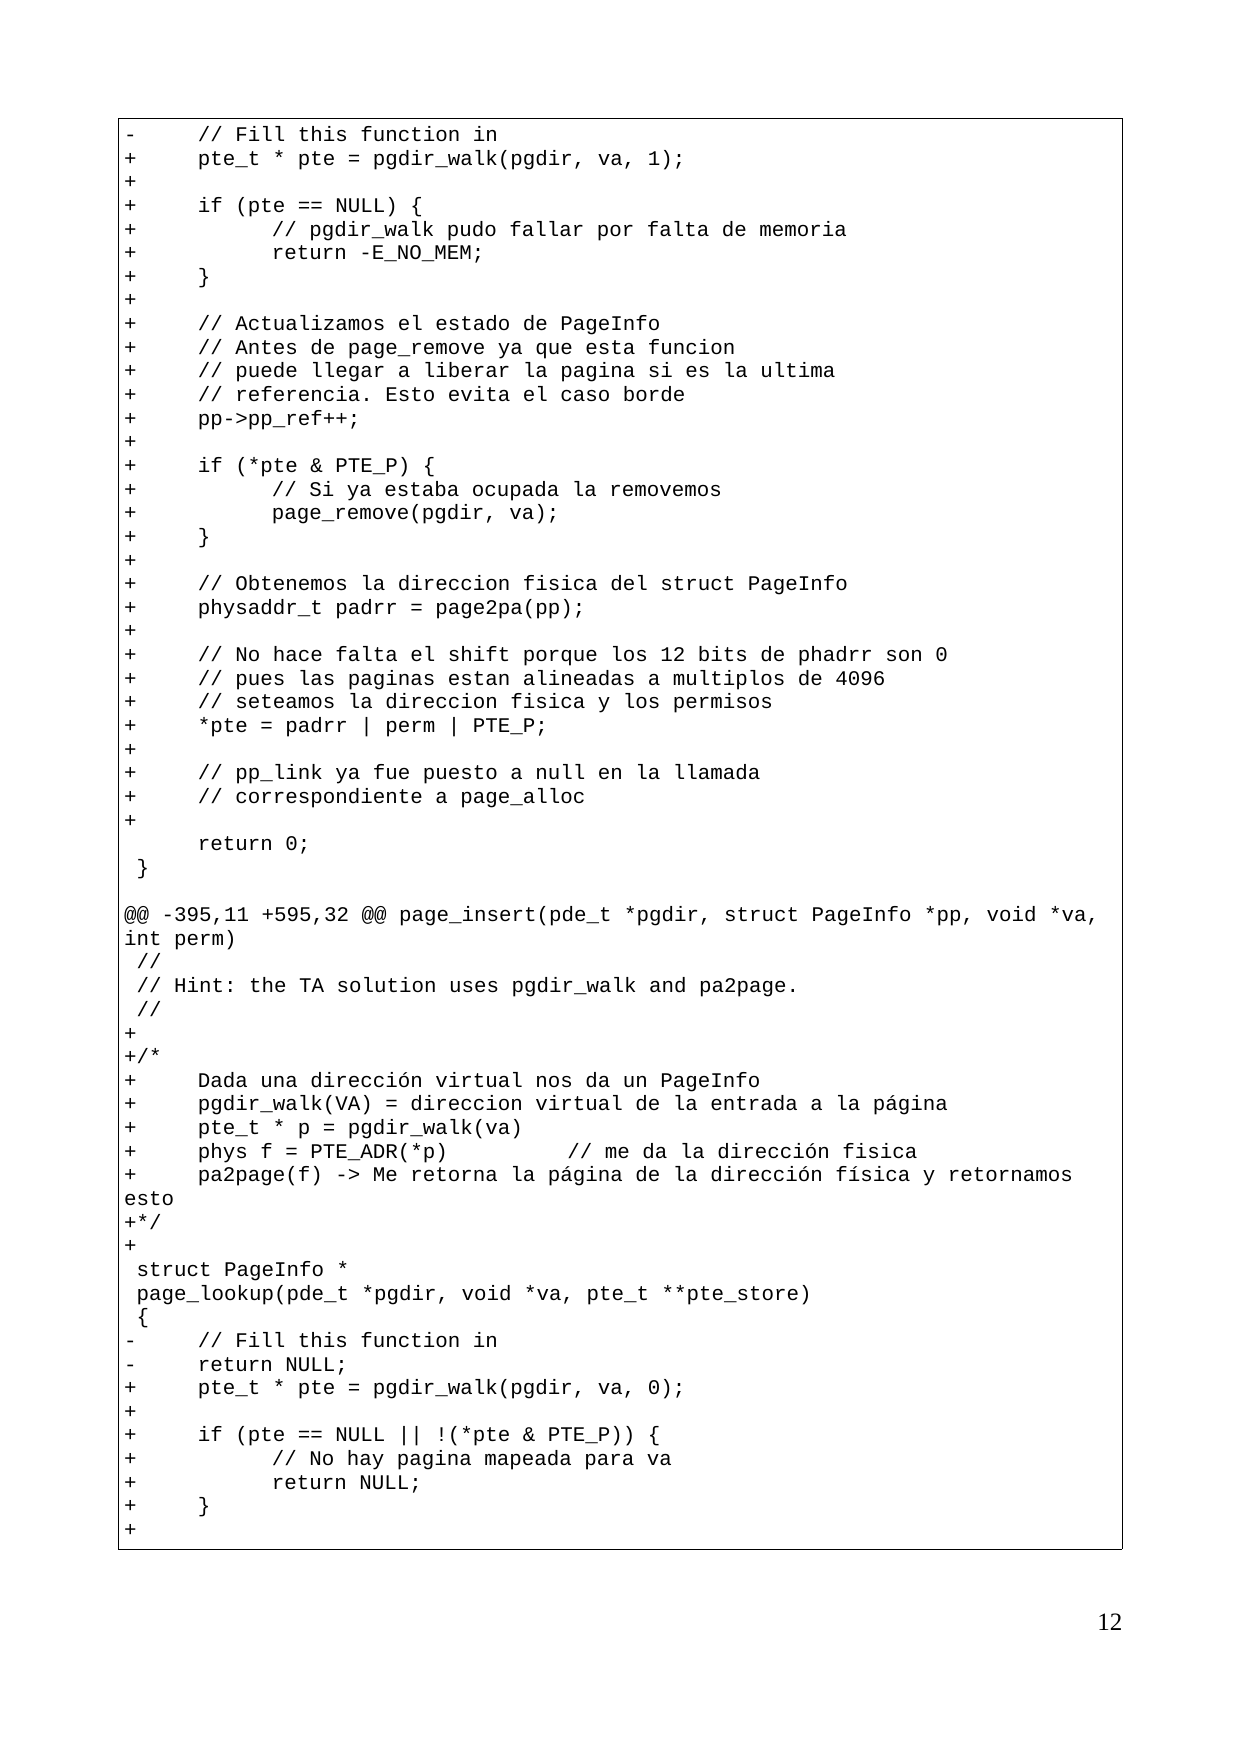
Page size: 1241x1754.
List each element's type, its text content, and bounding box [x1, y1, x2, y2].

table_header diff --git a/kern/entry.S b/kern/entry.S index 6c58826..025b11f 100644 --- a/kern/entry.S +++ b/kern/entry.S @@ -57,6 +57,13 @@ entry: # is defined in entrypgdir.c. movl $(RELOC(entry_pgdir)), %eax movl %eax, %cr3 + + # Configuro el registro cr4 + # para large pages + movl %cr4, %eax + orl $(CR4_PSE), %eax + movl %eax, %cr4 + # Turn on paging. movl %cr0, %eax orl $(CR0_PE|CR0_PG|CR0_WP), %eax diff --git a/kern/entrypgdir.c b/kern/entrypgdir.c index 4f324d1..3c8d81c 100644 --- a/kern/entrypgdir.c +++ b/kern/entrypgdir.c @@ -21,14 +21,15 @@ __attribute__((__aligned__(PGSIZE))) pde_t entry_pgdir[NPDENTRIES] = { // Map VA's [0, 4MB) to PA's [0, 4MB) [0] - = ((uintptr_t)entry_pgtable - KERNBASE) + PTE_P, + = (0) + PTE_P + PTE_PS, // Map VA's [KERNBASE, KERNBASE+4MB) to PA's [0, 4MB) [KERNBASE>>PDXSHIFT] - = ((uintptr_t)entry_pgtable - KERNBASE) + PTE_P + PTE_W + = (0) + PTE_P + PTE_W + PTE_PS }; // Entry 0 of the page table maps to physical page 0, entry 1 to // physical page 1, etc. +#if 0 __attribute__((__aligned__(PGSIZE))) pte_t entry_pgtable[NPTENTRIES] = { 0x000000 | PTE_P | PTE_W, @@ -1056,4 +1057,4 @@ pte_t entry_pgtable[NPTENTRIES] = { 0x3fe000 | PTE_P | PTE_W, 0x3ff000 | PTE_P | PTE_W, }; - +#endif diff --git a/kern/pmap.c b/kern/pmap.c index 88608e7..b215169 100644 --- a/kern/pmap.c +++ b/kern/pmap.c @@ -106,7 +106,20 @@ boot_alloc(uint32_t n) // // LAB 2: Your code here. - return NULL; + // Están mapeados menos de 4 MB + // por lo que no podemos pedir + // más memoria que eso + if ((uintptr_t)ROUNDUP(nextfree + n, PGSIZE) > (KERNBASE + (4 << 20))) { + panic("boot_alloc: out of memory"); + } + + result = nextfree; + + if (n > 0) { + nextfree = ROUNDUP(nextfree + n, PGSIZE); + } + + return result; } // Set up a two-level page table: @@ -127,9 +140,6 @@ mem_init(void) // Find out how much memory the machine has (npages & npages_basemem). i386_detect_memory(); - // Remove this line when you're ready to test this function. - panic("mem_init: This function is not finished\n"); - ////////////////////////////////////////////////////////////////////// // create initial page directory. kern_pgdir = (pde_t *) boot_alloc(PGSIZE); @@ -154,7 +164,9 @@ mem_init(void) // to initialize all fields of each struct PageInfo to 0. // Your code goes here: - + pages = (struct PageInfo *) boot_alloc(npages * sizeof(struct PageInfo)); + memset(pages, 0, npages * sizeof(struct PageInfo)); + ////////////////////////////////////////////////////////////////////// // Now that we've allocated the initial kernel data structures, we set // up the list of free physical pages. Once we've done so, all further @@ -165,7 +177,12 @@ mem_init(void) check_page_free_list(1); check_page_alloc(); + + // Remove this line when you're ready to test this function. + // panic("mem_init: This function is not finished\n"); + check_page(); + ////////////////////////////////////////////////////////////////////// // Now we set up virtual memory @@ -178,6 +195,13 @@ mem_init(void) // - pages itself -- kernel RW, user NONE // Your code goes here: + // Mapeo en kern_pgdir, UVPT - UPAGES direcciones virtuales a partir de UPAGES + // a direcciones físicas a partir de donde comienza el struct page info pages. + + //page_insert (pde_t *pgdir, struct PageInfo *pp, void *va, int perm) + //boot_map_region(pde_t *pgdir, uintptr_t va, size_t size, physaddr_t pa, int perm) + boot_map_region(kern_pgdir, UPAGES, ROUNDUP(npages * sizeof(struct PageInfo), PGSIZE), PADDR(pages), PTE_U | PTE_P); + ////////////////////////////////////////////////////////////////////// // Use the physical memory that 'bootstack' refers to as the kernel // stack. The kernel stack grows down from virtual address KSTACKTOP. @@ -189,6 +213,7 @@ mem_init(void) // overwrite memory. Known as a "guard page". // Permissions: kernel RW, user NONE // Your code goes here: + boot_map_region(kern_pgdir, KSTACKTOP - KSTKSIZE, KSTKSIZE, PADDR(bootstack), PTE_W | PTE_P); ////////////////////////////////////////////////////////////////////// // Map all of physical memory at KERNBASE. @@ -198,6 +223,7 @@ mem_init(void) // we just set up the mapping anyway. // Permissions: kernel RW, user NONE // Your code goes here: + boot_map_region(kern_pgdir, KERNBASE, 0xffffffff - KERNBASE + 1, 0, PTE_W | PTE_P); // Check that the initial page directory has been set up correctly. check_kern_pgdir(); @@ -239,6 +265,31 @@ mem_init(void) void page_init(void) { + // Hay paginas prohibidas y paginas libres. + // Las páginas prohibidas son todas las que ya estan ocupadas hasta este punto. + // Mas las que se indiquen en los comentarios en inglés de abajo. + // Las paginas prohibidas se ponen en 0 y en NULL + // En 0 porque si se intentan liberar tirará kernel panic + // Y en null porque no forman parte de la lista enlazada + // Entonces hay que enlazar todas las páginas menos las prohibidas + // Poniendolas en 0 (pues son libres) y enalzando los punteros + // Las ocupadas que habrá en el futuro si van a tener su valor en 1 + // Pero su puntero estará en NULL pues no formaran mas parte de la lista libre + // Hasta que sean liberadas. + + // Rocomienda dato: Que el for que viene ya hecho, poner if (condicion) continue; + // y luego las lineas originales de la funcion. Esa condicion es la que me dice + // si es una página prohibida, osea if(prohibida) + // Una manera muy facil es decir: + /* + physaddr_t addr = 0 + if (i = 1; i < npages; i++) { // i empieza en 1 para saltear la primera página + if (addr >= boot_alloc(0) || addr < io_phys_mem) { + entonces no es prohibida + } + addr += PGSIZE; + } + */ // The example code here marks all physical pages as free. // However this is not truly the case. What memory is free? // 1) Mark physical page 0 as in use. @@ -252,15 +303,21 @@ page_init(void) // Some of it is in use, some is free. Where is the kernel // in physical memory? Which pages are already in use for // page tables and other data structures? + // Aca empieza el kernel + // Estan ocupadas todas las paginas + // desde EXTPHYSMEM hasta boot_alloc(0) // // Change the code to reflect this. // NB: DO NOT actually touch the physical memory corresponding to // free pages! - size_t i; - for (i = 0; i < npages; i++) { - pages[i].pp_ref = 0; - pages[i].pp_link = page_free_list; - page_free_list = &pages[i]; + physaddr_t paddr; + for (size_t i = 1; i < npages; i++) { + paddr = i * PGSIZE; + if (paddr >= PADDR(boot_alloc(0)) || paddr < IOPHYSMEM) { // Si no es una dirección prohibida + // pages[i].pp_ref = 0; // Fue seteado con memset + pages[i].pp_link = page_free_list; + page_free_list = &pages[i]; + } } } @@ -280,7 +337,21 @@ struct PageInfo * page_alloc(int alloc_flags) { // Fill this function in - return 0; + if (page_free_list) { + struct PageInfo * page = page_free_list; + page_free_list = page->pp_link; + page->pp_link = NULL; + + if (alloc_flags & ALLOC_ZERO) { + // Seteamos a cero la pagina fisica + // no el struct PageInfo + memset(page2kva(page), 0, PGSIZE); + } + + return page; + } + + return NULL; // No free pages } // @@ -293,6 +364,16 @@ page_free(struct PageInfo *pp) // Fill this function in // Hint: You may want to panic if pp->pp_ref is nonzero or // pp->pp_link is not NULL. + if (pp->pp_link) { + panic("page_free: try to free page with pp_link set\n"); + } + + if (pp->pp_ref) { + panic("page_free: try to free page with pp_ref's\n"); + } + + pp->pp_link = page_free_list; + page_free_list = pp; } // @@ -328,11 +409,65 @@ page_decref(struct PageInfo *pp) // Hint 3: look at inc/mmu.h for useful macros that mainipulate page // table and page directory entries. // + +/* + Recibe siempre como parámetro un pde_t * que es un puntero a una tira de 1024 words de 4 bytes. + pde_t * es accesible con corchetes []. + Es una estructura que sirve de Page Directory. Cada entrada tiene 32 bits. Los 20 bits mas altos + son una dirección física donde se ubica la Page Table en particular. Los 12 bits resntes son + bits de presencia. + + De la casilla saco la dirección física, la conveierto en virtual y con eso referencio la Page Table + que quiero. + + Esta funcion es una funcion de soporte que permite llegar a la página que interesa. + Hay que chequear si el bit de presencia esta a cero (en ese caso la entrada dell page + directory no tendra nada). Si esta en cero y flag de create, hay que alocar un page table y asignarselo + en esa posición con la dirección física de la page table alocada y ponerle los bits que + corresponda. + Si aloca una pagina, hay que hacer pp_ref++ a cada + + Retorna un puntero (direccion virtual) a la page table +*/ pte_t * pgdir_walk(pde_t *pgdir, const void *va, int create) { - // Fill this function in - return NULL; + // Obtengo la entrada en la PD sumando a pgdir el indice de la VA + pde_t * pde = pgdir + PDX(va); + + if ((*pde & PTE_P)) { + // Obtengo la direccion virtual del PT base register + pte_t * ptbr = KADDR(PTE_ADDR(*pde)); + + // Si ya existe retornamos el PTE correspondiente + return ptbr + PTX(va); + } else if (create) { + // Si la page table buscada no está presente y el flag de create esta activado + struct PageInfo * new_pt_page = page_alloc(ALLOC_ZERO); + + if (!new_pt_page) { + return NULL; // Fallo el page alloc porque no había mas memoria + } + + // Obtengo la direccion física de la entrada a la page table alocada + physaddr_t pt_phyaddr = page2pa(new_pt_page); + + // Escribimos la direccion fisica y los flags correspondientes + *pde = (pt_phyaddr | PTE_P | PTE_W | PTE_U); + + // Marco como referenciado la page info asociada a la pagina fisica alocada para la page table + new_pt_page->pp_ref++; + + // Obtengo la direccion virtual del PT base register + pte_t * ptbr = KADDR(PTE_ADDR(*pde)); + + // Devolvemos el puntero a PTE + return ptbr + PTX(va); + } else { + // No está presente la page table + // buscada y el flag de create está desactivado + return NULL; + } } // @@ -345,11 +480,48 @@ pgdir_walk(pde_t *pgdir, const void *va, int create) // above UTOP. As such, it should *not* change the pp_ref field on the // mapped pages. // + +// boot_map_region(kern_pgdir, UPAGES, npages, PADDR(pages), PTE_U | PTE_P); + // Hint: the TA solution uses pgdir_walk static void boot_map_region(pde_t *pgdir, uintptr_t va, size_t size, physaddr_t pa, int perm) { - // Fill this function in + #ifndef TP1_PSE + assert(va % PGSIZE == 0); + assert(pa % PGSIZE == 0); + assert(size % PGSIZE == 0); + assert(perm < (1 << PTXSHIFT)); + + for (size_t i = 0; i < size/PGSIZE; i++, va+=PGSIZE, pa+=PGSIZE) { + pte_t * pte = pgdir_walk(pgdir, (const void *) va, 1); + *pte |= pa | perm | PTE_P; + } + + #else + if (va % PTSIZE == 0 && size % PTSIZE == 0 && pa % PTSIZE == 0) { + // Es una Large Page + for (size_t i = 0; i < size/PTSIZE; i++, va += PTSIZE, pa += PTSIZE) { + // Obtengo la PDE + pde_t * pde = pgdir + PDX(va); + // Escribo la dirección física de la página larga en la PDE, + // seteando los flags perm, PTE_PS (large page) y PTE_P (present) + *pde = pa | perm | PTE_PS | PTE_P; + } + } else { + // Es una Short Page + assert(va % PGSIZE == 0); + assert(pa % PGSIZE == 0); + assert(size % PGSIZE == 0); + assert(perm < (1 << PTXSHIFT)); + + for (size_t i = 0; i < size/PGSIZE; i++, va+=PGSIZE, pa+=PGSIZE) { + pte_t * pte = pgdir_walk(pgdir, (const void *) va, 1); + *pte |= pa | perm | PTE_P; + } + } + + #endif } // @@ -380,7 +552,35 @@ boot_map_region(pde_t *pgdir, uintptr_t va, size_t size, physaddr_t pa, int perm int page_insert(pde_t *pgdir, struct PageInfo *pp, void *va, int perm) { - // Fill this function in + pte_t * pte = pgdir_walk(pgdir, va, 1); + + if (pte == NULL) { + // pgdir_walk pudo fallar por falta de memoria + return -E_NO_MEM; + } + + // Actualizamos el estado de PageInfo + // Antes de page_remove ya que esta funcion + // puede llegar a liberar la pagina si es la ultima + // referencia. Esto evita el caso borde + pp->pp_ref++; + + if (*pte & PTE_P) { + // Si ya estaba ocupada la removemos + page_remove(pgdir, va); + } + + // Obtenemos la direccion fisica del struct PageInfo + physaddr_t padrr = page2pa(pp); + + // No hace falta el shift porque los 12 bits de phadrr son 0 + // pues las paginas estan alineadas a multiplos de 4096 + // seteamos la direccion fisica y los permisos + *pte = padrr | perm | PTE_P; + + // pp_link ya fue puesto a null en la llamada + // correspondiente a page_alloc + return 0; } @@ -395,11 +595,32 @@ page_insert(pde_t *pgdir, struct PageInfo *pp, void *va, int perm) // // Hint: the TA solution uses pgdir_walk and pa2page. // + +/* + Dada una dirección virtual nos da un PageInfo + pgdir_walk(VA) = direccion virtual de la entrada a la página + pte_t * p = pgdir_walk(va) + phys f = PTE_ADR(*p) // me da la dirección fisica + pa2page(f) -> Me retorna la página de la dirección física y retornamos esto +*/ + struct PageInfo * page_lookup(pde_t *pgdir, void *va, pte_t **pte_store) { - // Fill this function in - return NULL; + pte_t * pte = pgdir_walk(pgdir, va, 0); + + if (pte == NULL || !(*pte & PTE_P)) { + // No hay pagina mapeada para va + return NULL; + } + + if (pte_store) { + // Guardamos en pte_store la direccion de PTE + *pte_store = pte; + } + + physaddr_t page_paddr = PTE_ADDR(*pte); + return pa2page(page_paddr); } // @@ -417,10 +638,29 @@ page_lookup(pde_t *pgdir, void *va, pte_t **pte_store) // Hint: The TA solution is implemented using page_lookup, // tlb_invalidate, and page_decref. // + +/* + Recibe un VA y hace dos cosas: + - decref(pagina) (es una función que ya esta implementada) + decrementa el pageref y si queda en cero llama a free de la pagina automaticamente. + - limpiar PTE (Pone la page table entry a cero) +*/ void page_remove(pde_t *pgdir, void *va) { - // Fill this function in + pte_t * pte; + + // Conseguimos el struct PageInfo asociado y guardamos su PTE + struct PageInfo * page_to_remove = page_lookup(pgdir, va, &pte); + + // Decrementamos pp_ref y liberamos si es necesario + page_decref(page_to_remove); + + // Escribimos PTE en 0 + *pte = 0; + + // Realizamos la invalidacion de la entrada de la TLB + tlb_invalidate(pgdir, va); } // @@ -671,7 +911,6 @@ check_page(void) void *va; int i; extern pde_t entry_pgdir[]; - // should be able to allocate three pages pp0 = pp1 = pp2 = 0;10 assert((pp0 = page_alloc(0))); [119, 119, 1122, 1548]
